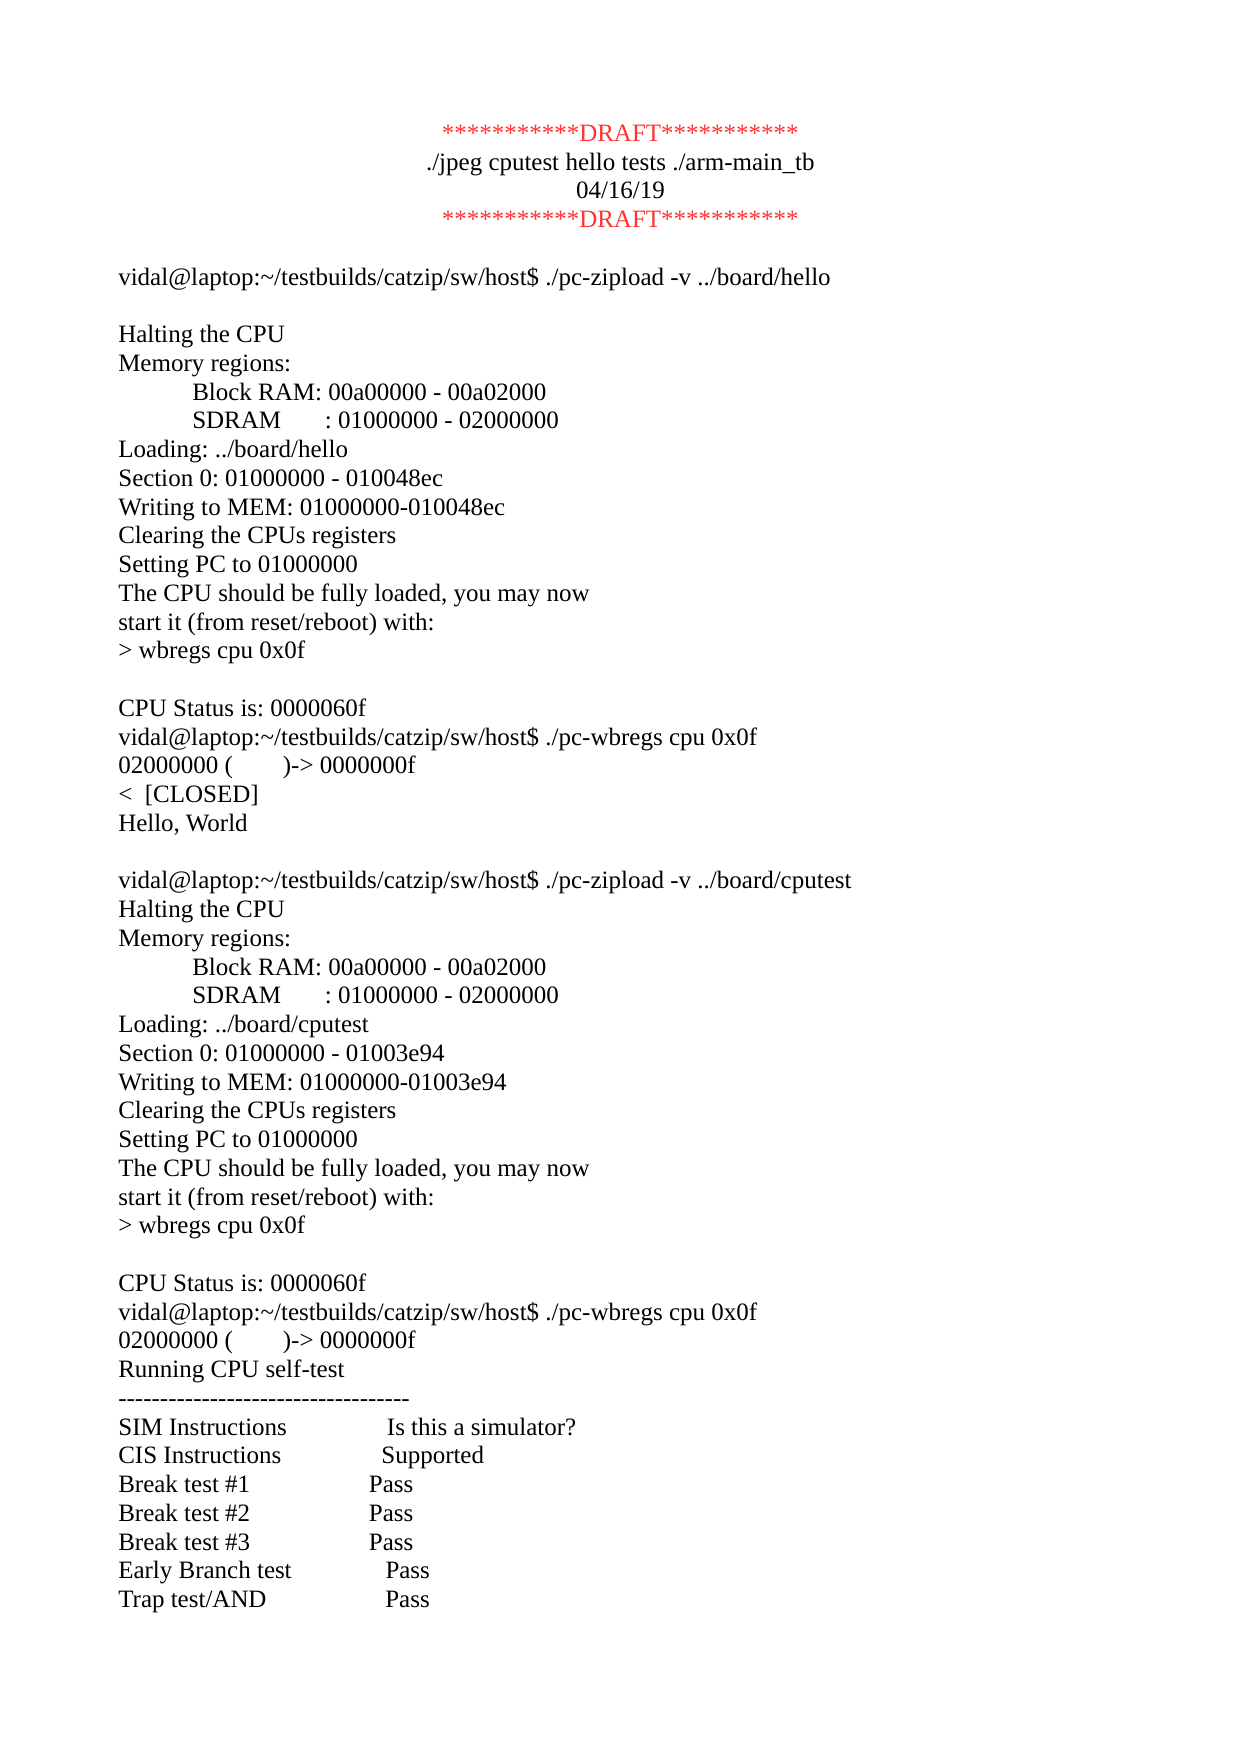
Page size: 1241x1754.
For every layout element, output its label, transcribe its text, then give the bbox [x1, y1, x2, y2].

text 02000000 ( )-> 0000000f [118, 751, 1122, 779]
text Writing to MEM: 01000000-01003e94 [118, 1067, 1122, 1096]
text Setting PC to 01000000 [118, 1124, 1122, 1153]
text ./jpeg cputest hello tests ./arm-main_tb [118, 147, 1122, 176]
text > wbregs cpu 0x0f [118, 636, 1122, 664]
text vidal@laptop:~/testbuilds/catzip/sw/host$ ./pc-zipload -v ../board/cputest [118, 866, 1122, 894]
text ***********DRAFT*********** [118, 118, 1122, 147]
text The CPU should be fully loaded, you may now [118, 578, 1122, 607]
text Memory regions: [118, 923, 1122, 952]
text Writing to MEM: 01000000-010048ec [118, 492, 1122, 521]
text CPU Status is: 0000060f [118, 1268, 1122, 1297]
text Block RAM: 00a00000 - 00a02000 [118, 377, 1122, 406]
text Halting the CPU [118, 894, 1122, 923]
text vidal@laptop:~/testbuilds/catzip/sw/host$ ./pc-wbregs cpu 0x0f [118, 1297, 1122, 1326]
text Block RAM: 00a00000 - 00a02000 [118, 952, 1122, 981]
text Halting the CPU [118, 319, 1122, 348]
text Section 0: 01000000 - 01003e94 [118, 1038, 1122, 1067]
text Break test #3 Pass [118, 1527, 1122, 1556]
text Section 0: 01000000 - 010048ec [118, 463, 1122, 492]
text 04/16/19 [118, 176, 1122, 204]
text SIM Instructions Is this a simulator? [118, 1412, 1122, 1441]
text vidal@laptop:~/testbuilds/catzip/sw/host$ ./pc-wbregs cpu 0x0f [118, 722, 1122, 751]
text Clearing the CPUs registers [118, 521, 1122, 549]
text ***********DRAFT*********** [118, 204, 1122, 233]
text Trap test/AND Pass [118, 1584, 1122, 1613]
text ----------------------------------- [118, 1383, 1122, 1412]
text CIS Instructions Supported [118, 1441, 1122, 1469]
text 02000000 ( )-> 0000000f [118, 1326, 1122, 1354]
text Clearing the CPUs registers [118, 1096, 1122, 1124]
text Running CPU self-test [118, 1354, 1122, 1383]
text SDRAM : 01000000 - 02000000 [118, 981, 1122, 1009]
text SDRAM : 01000000 - 02000000 [118, 406, 1122, 434]
text Memory regions: [118, 348, 1122, 377]
text Break test #1 Pass [118, 1469, 1122, 1498]
text vidal@laptop:~/testbuilds/catzip/sw/host$ ./pc-zipload -v ../board/hello [118, 262, 1122, 291]
text Loading: ../board/cputest [118, 1009, 1122, 1038]
text CPU Status is: 0000060f [118, 693, 1122, 722]
text Hello, World [118, 808, 1122, 837]
text Early Branch test Pass [118, 1556, 1122, 1584]
text < [CLOSED] [118, 779, 1122, 808]
text start it (from reset/reboot) with: [118, 1182, 1122, 1211]
text The CPU should be fully loaded, you may now [118, 1153, 1122, 1182]
text > wbregs cpu 0x0f [118, 1211, 1122, 1239]
text Loading: ../board/hello [118, 434, 1122, 463]
text Setting PC to 01000000 [118, 549, 1122, 578]
text Break test #2 Pass [118, 1498, 1122, 1527]
text start it (from reset/reboot) with: [118, 607, 1122, 636]
